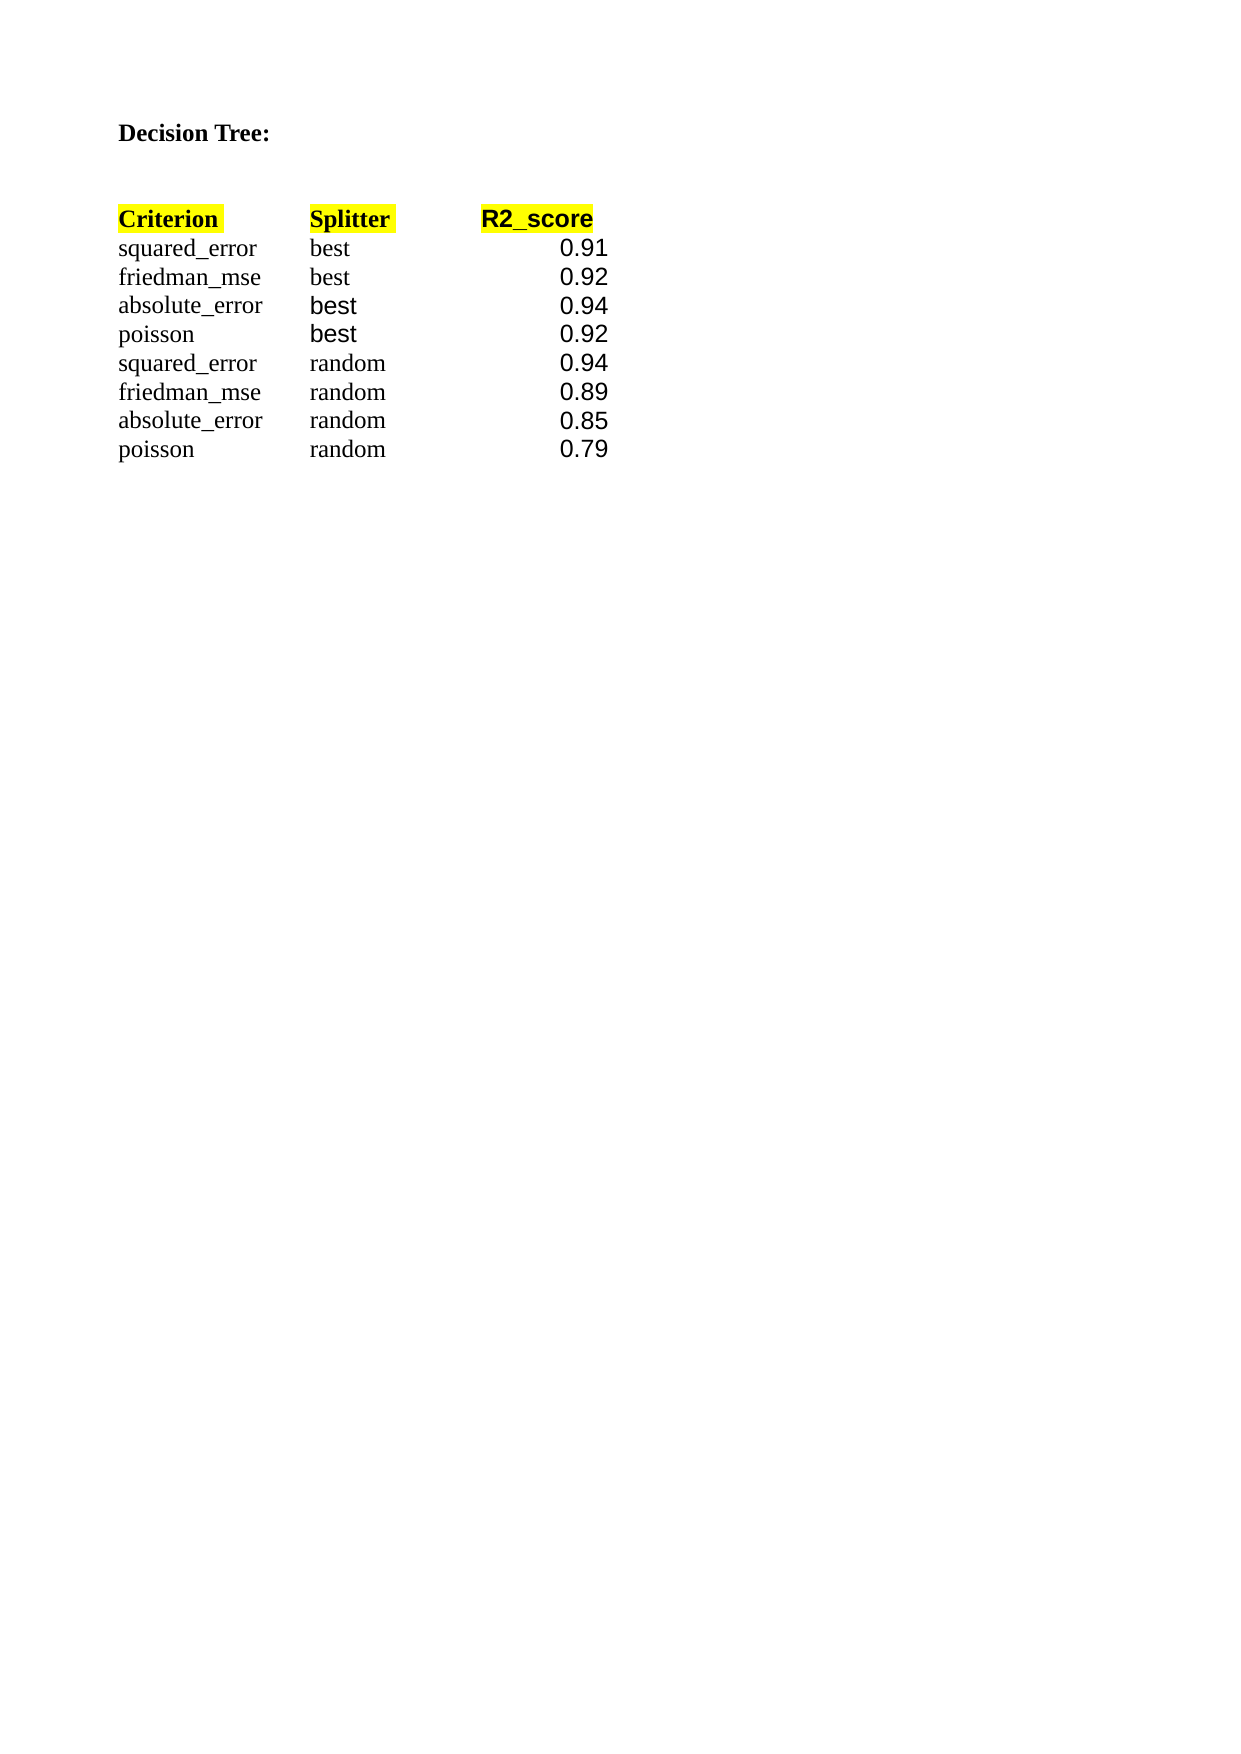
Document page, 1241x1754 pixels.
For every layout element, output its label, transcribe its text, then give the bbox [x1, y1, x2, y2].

table_cell best [306, 233, 478, 262]
table_cell friedman_mse [115, 377, 306, 406]
table_cell [611, 434, 744, 463]
table_cell random [306, 377, 478, 406]
table_cell 0.85 [478, 406, 611, 434]
table_cell [611, 348, 744, 377]
table_cell [478, 463, 611, 492]
table_cell 0.92 [478, 319, 611, 348]
table_cell 0.79 [478, 434, 611, 463]
table_cell best [306, 319, 478, 348]
table_cell [611, 492, 744, 521]
table_cell [611, 463, 744, 492]
table_cell [306, 492, 478, 521]
table_header R2_score [478, 204, 611, 233]
table_cell [611, 377, 744, 406]
table_cell absolute_error [115, 291, 306, 319]
table_cell [611, 406, 744, 434]
table_cell [611, 262, 744, 291]
table_cell [478, 492, 611, 521]
table_cell random [306, 434, 478, 463]
table_cell [115, 492, 306, 521]
table_cell best [306, 262, 478, 291]
table_cell best [306, 291, 478, 319]
table_cell [115, 463, 306, 492]
text Decision Tree: [118, 118, 1122, 147]
table_cell poisson [115, 434, 306, 463]
table_cell 0.94 [478, 291, 611, 319]
table_cell squared_error [115, 348, 306, 377]
table_cell random [306, 348, 478, 377]
table_cell poisson [115, 319, 306, 348]
table_header Splitter [306, 204, 478, 233]
table_cell friedman_mse [115, 262, 306, 291]
table_cell random [306, 406, 478, 434]
table_cell [611, 319, 744, 348]
table_cell 0.94 [478, 348, 611, 377]
table_header [611, 204, 744, 233]
table_cell absolute_error [115, 406, 306, 434]
table_cell 0.92 [478, 262, 611, 291]
table_cell [611, 291, 744, 319]
table_header Criterion [115, 204, 306, 233]
table_cell squared_error [115, 233, 306, 262]
table_cell [611, 233, 744, 262]
table_cell 0.91 [478, 233, 611, 262]
table_cell 0.89 [478, 377, 611, 406]
table_cell [306, 463, 478, 492]
